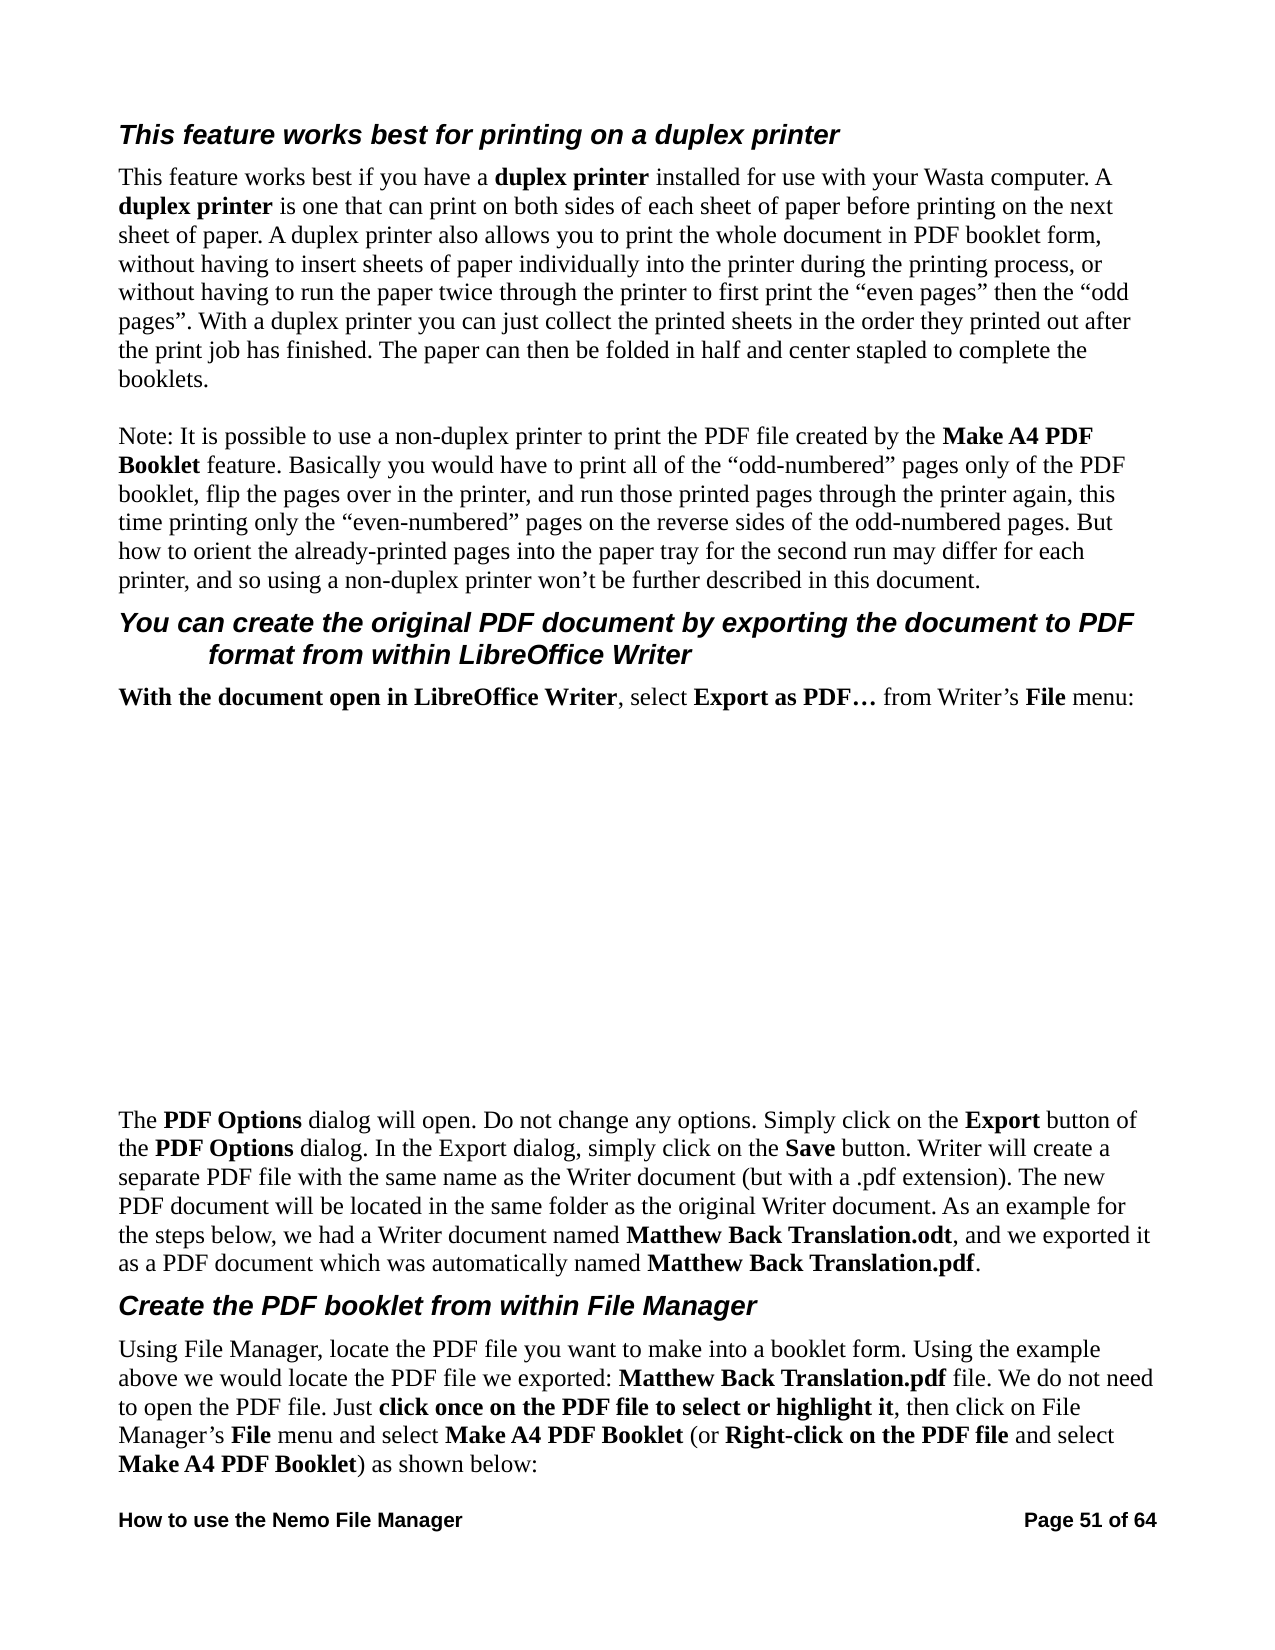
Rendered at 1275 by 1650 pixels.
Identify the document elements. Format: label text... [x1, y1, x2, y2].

text Note: It is possible to use a non-duplex printer to print the PDF file created by the Make A4 PDF Booklet feature. Basically you would have to print all of the “odd-numbered” pages only of the PDF booklet, flip the pages over in the printer, and run those printed pages through the printer again, this time printing only the “even-numbered” pages on the reverse sides of the odd-numbered pages. But how to orient the already-printed pages into the paper tray for the second run may differ for each printer, and so using a non-duplex printer won’t be further described in this document. [118, 421, 1157, 594]
text This feature works best if you have a duplex printer installed for use with your Wasta computer. A duplex printer is one that can print on both sides of each sheet of paper before printing on the next sheet of paper. A duplex printer also allows you to print the whole document in PDF booklet form, without having to insert sheets of paper individually into the printer during the printing process, or without having to run the paper twice through the printer to first print the “even pages” then the “odd pages”. With a duplex printer you can just collect the printed sheets in the order they printed out after the print job has finished. The paper can then be folded in half and center stapled to complete the booklets. [118, 162, 1157, 392]
text The PDF Options dialog will open. Do not change any options. Simply click on the Export button of the PDF Options dialog. In the Export dialog, simply click on the Save button. Writer will create a separate PDF file with the same name as the Writer document (but with a .pdf extension). The new PDF document will be located in the same folder as the original Writer document. As an example for the steps below, we had a Writer document named Matthew Back Translation.odt, and we exported it as a PDF document which was automatically named Matthew Back Translation.pdf. [118, 1105, 1157, 1277]
subtitle You can create the original PDF document by exporting the document to PDF format from within LibreOffice Writer [118, 606, 1157, 670]
text With the document open in LibreOffice Writer, select Export as PDF… from Writer’s File menu: [118, 682, 1157, 711]
text Using File Manager, locate the PDF file you want to make into a booklet form. Using the example above we would locate the PDF file we exported: Matthew Back Translation.pdf file. We do not need to open the PDF file. Just click once on the PDF file to select or highlight it, then click on File Manager’s File menu and select Make A4 PDF Booklet (or Right-click on the PDF file and select Make A4 PDF Booklet) as shown below: [118, 1334, 1157, 1478]
subtitle This feature works best for printing on a duplex printer [118, 118, 1157, 150]
subtitle Create the PDF booklet from within File Manager [118, 1290, 1157, 1322]
